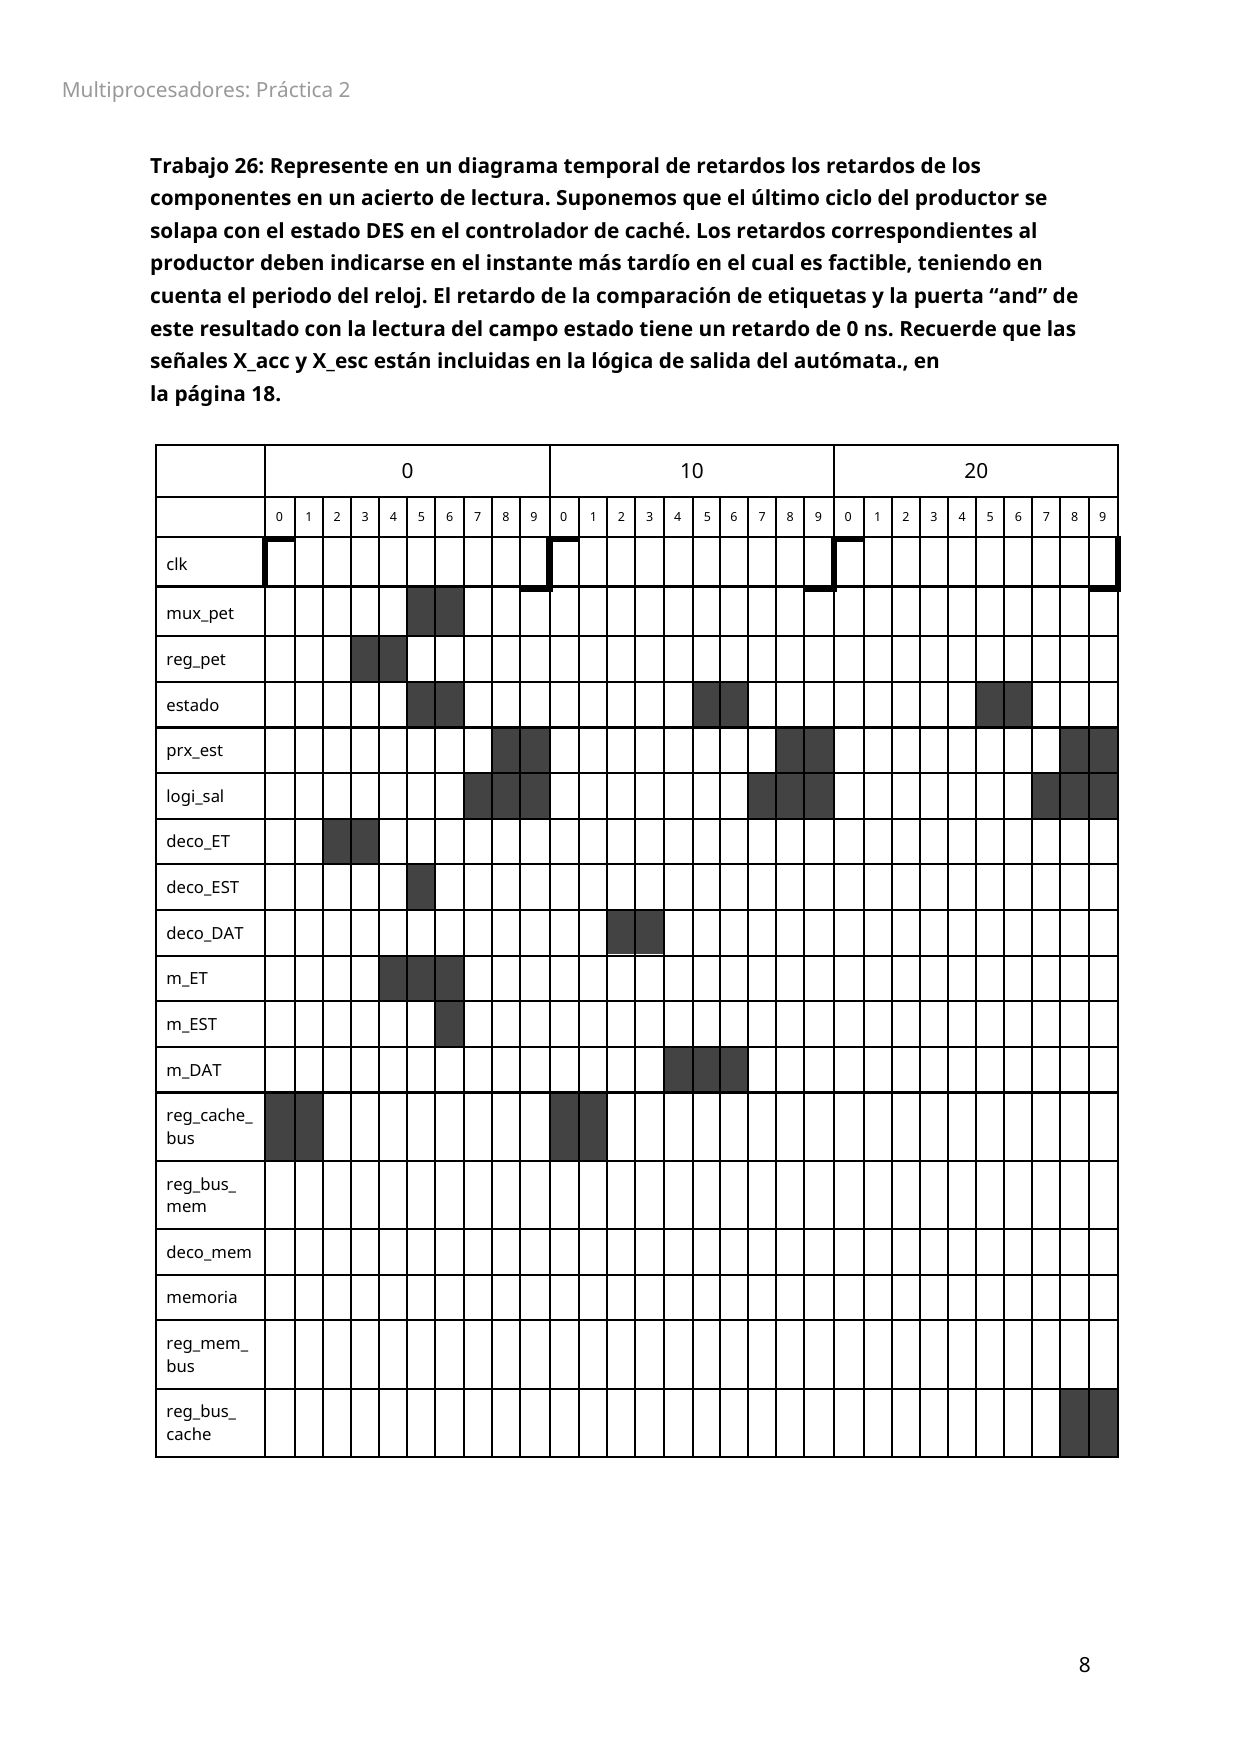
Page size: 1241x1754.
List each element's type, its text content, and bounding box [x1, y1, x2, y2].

table_cell [636, 820, 663, 863]
table_cell [436, 1094, 463, 1160]
table_cell [296, 588, 322, 635]
table_cell [949, 538, 975, 585]
table_cell [777, 538, 803, 585]
table_cell 4 [665, 498, 692, 536]
table_cell [665, 1002, 692, 1046]
table_cell [266, 774, 294, 818]
table_cell [1090, 865, 1117, 909]
table_cell [296, 1162, 322, 1228]
table_cell [266, 1162, 294, 1228]
table_cell [266, 729, 294, 772]
table_cell [493, 911, 519, 954]
table_cell [465, 1321, 491, 1388]
table_cell [665, 729, 692, 772]
table_cell [694, 1048, 719, 1091]
table_cell [493, 1162, 519, 1228]
table_cell [580, 683, 606, 726]
table_cell [465, 1230, 491, 1274]
table_cell [324, 1390, 350, 1456]
table_cell [436, 957, 463, 1000]
table_cell [580, 1094, 606, 1160]
table_cell [465, 865, 491, 909]
table_cell [865, 729, 891, 772]
table_cell [749, 1230, 775, 1274]
table_cell [465, 637, 491, 681]
table_cell 9 [1090, 498, 1117, 536]
table_cell [580, 588, 606, 635]
table_cell [296, 957, 322, 1000]
table_cell [921, 538, 947, 585]
table_cell [324, 1002, 350, 1046]
table_cell [465, 1094, 491, 1160]
table_cell [352, 911, 378, 954]
table_cell [436, 911, 463, 954]
table_cell [465, 729, 491, 772]
table_header 0 [266, 446, 549, 496]
table_cell reg_cache_ bus [157, 1094, 264, 1160]
table_cell [865, 1276, 891, 1319]
table_cell 6 [721, 498, 747, 536]
table_cell [608, 1276, 634, 1319]
table_cell [580, 957, 606, 1000]
table_cell [580, 1048, 606, 1091]
table_header [157, 446, 264, 496]
table_cell [949, 1390, 975, 1456]
table_cell [1090, 957, 1117, 1000]
table_cell [493, 1276, 519, 1319]
table_cell [949, 1230, 975, 1274]
table_cell [352, 820, 378, 863]
table_cell [521, 1276, 549, 1319]
table_cell [949, 865, 975, 909]
table_cell [1033, 820, 1059, 863]
table_cell [949, 1002, 975, 1046]
table_cell [296, 683, 322, 726]
table_cell 5 [694, 498, 719, 536]
table_cell [1033, 588, 1059, 635]
table_cell [977, 729, 1003, 772]
table_cell [749, 774, 775, 818]
table_cell [805, 957, 833, 1000]
table_cell [893, 1321, 919, 1388]
table_cell [436, 865, 463, 909]
table_cell [865, 1162, 891, 1228]
table_cell 2 [324, 498, 350, 536]
table_cell [949, 1162, 975, 1228]
table_cell [1061, 865, 1088, 909]
table_cell [893, 1094, 919, 1160]
table_cell [436, 637, 463, 681]
table_cell [296, 911, 322, 954]
table_cell [636, 588, 663, 635]
table_cell [865, 1321, 891, 1388]
table_cell [266, 957, 294, 1000]
table_cell [805, 1276, 833, 1319]
table_cell [665, 774, 692, 818]
table_cell [266, 1321, 294, 1388]
table_cell [721, 1230, 747, 1274]
table_cell [835, 1048, 863, 1091]
table_cell [694, 1002, 719, 1046]
table_cell [408, 820, 434, 863]
table_cell [893, 774, 919, 818]
table_cell [580, 1002, 606, 1046]
table_cell [493, 729, 519, 772]
table_cell [777, 865, 803, 909]
table_cell [465, 1002, 491, 1046]
table_cell [835, 683, 863, 726]
table_cell [977, 1162, 1003, 1228]
table_cell [749, 1094, 775, 1160]
table_cell [521, 538, 546, 585]
table_cell [380, 1002, 406, 1046]
table_cell [977, 637, 1003, 681]
table_cell [1090, 1276, 1117, 1319]
table_cell [493, 865, 519, 909]
table_cell [1033, 1390, 1059, 1456]
table_cell [380, 1048, 406, 1091]
table_cell [721, 865, 747, 909]
table_cell [921, 1094, 947, 1160]
table_cell [949, 820, 975, 863]
table_cell [893, 729, 919, 772]
table_cell [665, 957, 692, 1000]
table_cell [493, 820, 519, 863]
table_cell [352, 774, 378, 818]
table_cell 4 [949, 498, 975, 536]
table_cell [694, 683, 719, 726]
table_cell [608, 911, 634, 954]
table_cell [694, 1321, 719, 1388]
table_cell [380, 588, 406, 635]
table_cell [865, 1002, 891, 1046]
table_cell [580, 1162, 606, 1228]
table_cell [749, 1390, 775, 1456]
table_cell [665, 1048, 692, 1091]
table_cell [749, 820, 775, 863]
table_cell [296, 729, 322, 772]
table_cell [1061, 911, 1088, 954]
table_cell [835, 911, 863, 954]
table_cell 7 [1033, 498, 1059, 536]
table_cell [493, 1048, 519, 1091]
table_cell [694, 957, 719, 1000]
table_cell [493, 1321, 519, 1388]
table_cell deco_DAT [157, 911, 264, 954]
table_cell 4 [380, 498, 406, 536]
table_cell 9 [521, 498, 549, 536]
table_cell [1033, 774, 1059, 818]
table_cell [266, 683, 294, 726]
table_cell [296, 1048, 322, 1091]
table_cell [805, 729, 833, 772]
table_cell [777, 1002, 803, 1046]
table_cell [380, 637, 406, 681]
table_cell 2 [893, 498, 919, 536]
table_cell [777, 1094, 803, 1160]
table_cell [977, 1048, 1003, 1091]
table_cell 7 [749, 498, 775, 536]
table_cell [1033, 1230, 1059, 1274]
table_cell [380, 1390, 406, 1456]
table_cell [636, 1002, 663, 1046]
table_cell [1033, 729, 1059, 772]
table_cell [921, 637, 947, 681]
table_cell [977, 1276, 1003, 1319]
table_cell [721, 1094, 747, 1160]
table_cell [865, 820, 891, 863]
table_cell [296, 1230, 322, 1274]
table_cell [893, 1002, 919, 1046]
table_cell 3 [352, 498, 378, 536]
table_cell [493, 1390, 519, 1456]
table_cell [721, 1048, 747, 1091]
table_cell [266, 820, 294, 863]
table_cell [1090, 1094, 1117, 1160]
table_cell [296, 1094, 322, 1160]
table_cell [551, 637, 578, 681]
table_cell [1090, 637, 1117, 681]
table_cell [921, 1002, 947, 1046]
table_cell [721, 538, 747, 585]
table_cell [1005, 729, 1031, 772]
table_cell [296, 774, 322, 818]
table_cell [551, 1230, 578, 1274]
table_cell [266, 637, 294, 681]
table_cell [636, 957, 663, 1000]
table_cell [436, 1276, 463, 1319]
table_cell [608, 1048, 634, 1091]
table_cell [1061, 683, 1088, 726]
table_cell [949, 1048, 975, 1091]
table_cell [893, 637, 919, 681]
table_cell [324, 683, 350, 726]
table_cell [436, 820, 463, 863]
text la página 18. [150, 379, 1090, 407]
table_cell [521, 637, 549, 681]
table_cell [580, 1321, 606, 1388]
table_cell [1033, 637, 1059, 681]
table_cell [157, 498, 264, 536]
table_cell [580, 729, 606, 772]
table_cell [921, 1230, 947, 1274]
table_cell [521, 911, 549, 954]
table_cell [805, 1094, 833, 1160]
table_cell [893, 820, 919, 863]
table_cell [1005, 774, 1031, 818]
table_cell [694, 637, 719, 681]
table_cell [352, 1048, 378, 1091]
table_cell [493, 1094, 519, 1160]
table_cell [749, 1048, 775, 1091]
table_cell [921, 911, 947, 954]
table_cell [777, 1162, 803, 1228]
table_cell [324, 1048, 350, 1091]
table_cell [777, 1048, 803, 1091]
table_cell [805, 1390, 833, 1456]
table_cell [835, 1094, 863, 1160]
table_cell [521, 820, 549, 863]
table_cell [921, 683, 947, 726]
table_cell [636, 865, 663, 909]
table_cell [1061, 729, 1088, 772]
table_cell [551, 1276, 578, 1319]
table_cell [608, 637, 634, 681]
table_cell [749, 1276, 775, 1319]
table_cell [266, 911, 294, 954]
table_cell [465, 957, 491, 1000]
table_cell [636, 1230, 663, 1274]
table_cell [493, 538, 519, 585]
table_cell [1005, 957, 1031, 1000]
table_cell [296, 820, 322, 863]
table_cell [465, 683, 491, 726]
table_cell [580, 820, 606, 863]
table_cell [465, 820, 491, 863]
table_cell [1090, 683, 1117, 726]
table_cell [805, 865, 833, 909]
table_cell [636, 1276, 663, 1319]
table_cell [977, 957, 1003, 1000]
table_cell [608, 1230, 634, 1274]
table_cell [636, 1390, 663, 1456]
table_cell [324, 1094, 350, 1160]
table_cell [380, 911, 406, 954]
table_cell [266, 1230, 294, 1274]
table_cell [436, 1390, 463, 1456]
table_cell [380, 774, 406, 818]
table_cell [721, 957, 747, 1000]
table_cell [352, 683, 378, 726]
table_cell [893, 865, 919, 909]
table_cell [493, 1002, 519, 1046]
table_cell [835, 820, 863, 863]
table_cell [949, 1321, 975, 1388]
table_cell [636, 729, 663, 772]
table_cell [1090, 1230, 1117, 1274]
table_cell clk [157, 538, 262, 585]
table_cell [408, 683, 434, 726]
table_cell [268, 542, 294, 585]
table_cell [777, 729, 803, 772]
table_cell [805, 774, 833, 818]
table_cell [977, 1390, 1003, 1456]
table_cell [266, 1390, 294, 1456]
table_cell [408, 1390, 434, 1456]
table_cell 3 [921, 498, 947, 536]
table_cell [1061, 1390, 1088, 1456]
table_cell [1005, 637, 1031, 681]
table_cell [777, 911, 803, 954]
table_cell [837, 542, 863, 585]
table_cell [835, 1162, 863, 1228]
table_cell [1090, 1321, 1117, 1388]
table_cell [1005, 1002, 1031, 1046]
table_cell [580, 637, 606, 681]
table_cell m_DAT [157, 1048, 264, 1091]
table_cell [977, 820, 1003, 863]
table_cell [408, 774, 434, 818]
table_cell [324, 588, 350, 635]
table_cell [1033, 538, 1059, 585]
table_cell [1005, 1321, 1031, 1388]
table_cell [1005, 1230, 1031, 1274]
table_cell [1090, 820, 1117, 863]
table_cell [636, 637, 663, 681]
table_cell [805, 637, 833, 681]
table_cell [352, 1390, 378, 1456]
table_cell [865, 538, 891, 585]
table_cell [721, 1321, 747, 1388]
table_cell [551, 1002, 578, 1046]
table_cell [352, 1094, 378, 1160]
table_cell [465, 911, 491, 954]
table_cell [1090, 1002, 1117, 1046]
table_cell [380, 683, 406, 726]
table_cell [493, 588, 519, 635]
table_cell [436, 1162, 463, 1228]
table_cell [465, 588, 491, 635]
table_cell [1090, 1390, 1117, 1456]
table_cell 5 [408, 498, 434, 536]
table_cell [805, 592, 833, 635]
table_cell [352, 1162, 378, 1228]
table_cell [324, 774, 350, 818]
table_cell [949, 637, 975, 681]
table_cell [949, 1276, 975, 1319]
table_cell [551, 957, 578, 1000]
table_cell [749, 637, 775, 681]
table_cell 3 [636, 498, 663, 536]
table_cell [521, 774, 549, 818]
table_cell [324, 729, 350, 772]
table_cell [608, 820, 634, 863]
table_cell [865, 1230, 891, 1274]
table_cell [493, 1230, 519, 1274]
table_cell [551, 1321, 578, 1388]
table_cell [721, 911, 747, 954]
table_cell [465, 774, 491, 818]
table_cell [296, 1276, 322, 1319]
table_cell [266, 588, 294, 635]
table_cell [665, 1230, 692, 1274]
table_cell [1061, 1230, 1088, 1274]
table_cell [380, 1230, 406, 1274]
table_cell [805, 1321, 833, 1388]
table_cell [1005, 683, 1031, 726]
table_cell [777, 957, 803, 1000]
table_cell [352, 588, 378, 635]
table_cell [749, 683, 775, 726]
table_cell [266, 865, 294, 909]
table_cell [352, 865, 378, 909]
table_cell [380, 865, 406, 909]
table_cell [436, 1321, 463, 1388]
table_cell [865, 774, 891, 818]
table_cell [380, 957, 406, 1000]
table_cell [1090, 538, 1115, 585]
table_cell [436, 1230, 463, 1274]
table_cell [1090, 774, 1117, 818]
table_cell [408, 957, 434, 1000]
table_cell [949, 588, 975, 635]
table_cell [636, 774, 663, 818]
table_cell [1005, 911, 1031, 954]
table_cell [665, 683, 692, 726]
table_cell [694, 729, 719, 772]
table_cell [296, 1321, 322, 1388]
table_cell [324, 1230, 350, 1274]
table_cell [1033, 683, 1059, 726]
table_cell [1061, 1276, 1088, 1319]
table_cell [921, 729, 947, 772]
table_cell [921, 774, 947, 818]
table_cell [721, 1276, 747, 1319]
table_cell [1090, 1048, 1117, 1091]
table_cell [749, 865, 775, 909]
table_cell m_ET [157, 957, 264, 1000]
table_cell [636, 1162, 663, 1228]
table_cell [580, 911, 606, 954]
table_cell 6 [436, 498, 463, 536]
table_cell [408, 1230, 434, 1274]
table_cell [266, 1048, 294, 1091]
table_header 20 [835, 446, 1117, 496]
table_cell [949, 683, 975, 726]
table_cell [324, 1321, 350, 1388]
table_cell [352, 1002, 378, 1046]
table_cell reg_mem_ bus [157, 1321, 264, 1388]
table_cell [835, 774, 863, 818]
table_cell [949, 729, 975, 772]
table_cell [1061, 774, 1088, 818]
table_cell [408, 1162, 434, 1228]
table_cell [1005, 1048, 1031, 1091]
table_cell [580, 774, 606, 818]
table_cell [465, 1048, 491, 1091]
table_cell [749, 1162, 775, 1228]
table_cell [493, 957, 519, 1000]
table_cell mux_pet [157, 588, 264, 635]
table_cell [893, 957, 919, 1000]
table_cell [521, 1162, 549, 1228]
table_cell [521, 729, 549, 772]
table_cell [608, 774, 634, 818]
table_cell [493, 774, 519, 818]
table_cell [436, 1048, 463, 1091]
table_cell [921, 1276, 947, 1319]
table_cell [921, 1162, 947, 1228]
table_cell [865, 588, 891, 635]
table_cell [665, 1276, 692, 1319]
table_cell [721, 588, 747, 635]
table_cell [865, 683, 891, 726]
table_cell [553, 542, 578, 585]
table_cell memoria [157, 1276, 264, 1319]
table_cell [266, 1276, 294, 1319]
table_cell [266, 1094, 294, 1160]
table_cell [1033, 1002, 1059, 1046]
table_cell [777, 1390, 803, 1456]
table_cell [949, 774, 975, 818]
table_cell [835, 1390, 863, 1456]
table_cell [977, 538, 1003, 585]
table_cell [266, 1002, 294, 1046]
table_cell [352, 957, 378, 1000]
table_cell [608, 957, 634, 1000]
table_cell [436, 1002, 463, 1046]
table_cell [352, 637, 378, 681]
table_cell [324, 1162, 350, 1228]
table_cell [352, 538, 378, 585]
table_cell [380, 729, 406, 772]
table_cell [324, 957, 350, 1000]
table_cell [1061, 588, 1088, 635]
table_cell [665, 1162, 692, 1228]
table_cell deco_mem [157, 1230, 264, 1274]
table_cell [521, 1048, 549, 1091]
table_cell [436, 729, 463, 772]
table_cell [949, 957, 975, 1000]
table_cell 1 [865, 498, 891, 536]
table_cell [521, 865, 549, 909]
table_cell [949, 1094, 975, 1160]
table_cell [521, 592, 549, 635]
table_cell [721, 774, 747, 818]
table_cell 2 [608, 498, 634, 536]
table_cell [665, 911, 692, 954]
table_cell 8 [493, 498, 519, 536]
table_cell [777, 820, 803, 863]
table_cell [1061, 538, 1088, 585]
table_cell [521, 1002, 549, 1046]
table_cell deco_EST [157, 865, 264, 909]
table_cell [893, 588, 919, 635]
table_cell [408, 1048, 434, 1091]
table_cell [1033, 865, 1059, 909]
table_cell [380, 820, 406, 863]
table_cell [665, 637, 692, 681]
table_cell [1005, 588, 1031, 635]
table_cell [749, 588, 775, 635]
table_cell [1090, 911, 1117, 954]
table_cell [465, 1276, 491, 1319]
table_cell [749, 1321, 775, 1388]
table_cell [1005, 865, 1031, 909]
table_cell [551, 820, 578, 863]
table_cell 7 [465, 498, 491, 536]
table_cell [1033, 1094, 1059, 1160]
table_cell [636, 1321, 663, 1388]
table_cell [893, 1230, 919, 1274]
table_cell [665, 538, 692, 585]
table_cell [380, 1321, 406, 1388]
table_cell [777, 1321, 803, 1388]
table_cell [636, 683, 663, 726]
table_cell [324, 865, 350, 909]
table_cell [608, 1162, 634, 1228]
table_cell [835, 1230, 863, 1274]
table_cell [721, 820, 747, 863]
table_cell [665, 820, 692, 863]
table_cell [436, 588, 463, 635]
table_cell [551, 1162, 578, 1228]
table_cell 0 [835, 498, 863, 536]
table_cell [408, 637, 434, 681]
table_cell [521, 957, 549, 1000]
table_cell [408, 1276, 434, 1319]
table_cell reg_bus_ cache [157, 1390, 264, 1456]
table_cell 5 [977, 498, 1003, 536]
table_cell [977, 865, 1003, 909]
table_cell [296, 1002, 322, 1046]
table_cell [893, 911, 919, 954]
table_cell [408, 865, 434, 909]
table_cell [608, 683, 634, 726]
table_cell [749, 911, 775, 954]
table_cell [608, 1002, 634, 1046]
table_cell [721, 1002, 747, 1046]
table_cell [352, 1230, 378, 1274]
table_cell [865, 1390, 891, 1456]
table_cell [380, 1162, 406, 1228]
table_cell [865, 911, 891, 954]
table_cell [777, 1276, 803, 1319]
table_cell [1033, 957, 1059, 1000]
table_cell [493, 637, 519, 681]
table_cell [777, 588, 803, 635]
table_cell [551, 729, 578, 772]
table_cell [865, 637, 891, 681]
table_cell [949, 911, 975, 954]
table_cell [721, 729, 747, 772]
table_cell [551, 1390, 578, 1456]
table_cell [977, 1230, 1003, 1274]
table_cell [694, 1390, 719, 1456]
table_cell [608, 1390, 634, 1456]
table_cell [835, 1321, 863, 1388]
table_cell [694, 1094, 719, 1160]
table_cell 1 [580, 498, 606, 536]
table_cell estado [157, 683, 264, 726]
table_cell [665, 1390, 692, 1456]
table_cell [465, 538, 491, 585]
table_cell 0 [551, 498, 578, 536]
table_cell [805, 911, 833, 954]
table_cell [665, 1321, 692, 1388]
table_cell [1033, 911, 1059, 954]
table_cell [436, 683, 463, 726]
table_cell [721, 1390, 747, 1456]
table_cell [608, 1321, 634, 1388]
table_cell [749, 1002, 775, 1046]
table_cell [551, 911, 578, 954]
table_cell [551, 1094, 578, 1160]
table_cell [893, 538, 919, 585]
table_cell [694, 1230, 719, 1274]
table_cell 8 [1061, 498, 1088, 536]
table_cell [608, 588, 634, 635]
table_cell [324, 911, 350, 954]
table_cell [805, 1162, 833, 1228]
table_cell [1061, 1162, 1088, 1228]
table_cell [893, 1276, 919, 1319]
table_cell [1005, 820, 1031, 863]
table_cell [1061, 1048, 1088, 1091]
table_cell [865, 1048, 891, 1091]
table_cell [1033, 1162, 1059, 1228]
table_cell [296, 538, 322, 585]
table_cell [835, 1276, 863, 1319]
text Trabajo 26: Represente en un diagrama temporal de retardos los retardos de los componentes en un acierto de lectura. Suponemos que el último ciclo del productor se solapa con el estado DES en el controlador de caché. Los retardos correspondientes al productor deben indicarse en el instante más tardío en el cual es factible, teniendo en cuenta el periodo del reloj. El retardo de la comparación de etiquetas y la puerta “and” de este resultado con la lectura del campo estado tiene un retardo de 0 ns. Recuerde que las señales X_acc y X_esc están incluidas en la lógica de salida del autómata., en [150, 151, 1090, 375]
table_cell [408, 1321, 434, 1388]
table_cell [380, 1276, 406, 1319]
table_cell [1033, 1048, 1059, 1091]
table_cell [721, 683, 747, 726]
table_cell [580, 1276, 606, 1319]
table_cell [1005, 538, 1031, 585]
table_cell [296, 865, 322, 909]
table_cell [721, 1162, 747, 1228]
table_cell reg_pet [157, 637, 264, 681]
table_cell [977, 1002, 1003, 1046]
table_cell m_EST [157, 1002, 264, 1046]
table_cell [465, 1390, 491, 1456]
table_cell [749, 729, 775, 772]
table_cell [296, 637, 322, 681]
table_cell [408, 911, 434, 954]
table_cell [521, 1390, 549, 1456]
table_cell [835, 637, 863, 681]
table_cell [580, 865, 606, 909]
table_cell logi_sal [157, 774, 264, 818]
table_cell [580, 538, 606, 585]
table_cell deco_ET [157, 820, 264, 863]
table_cell [1005, 1094, 1031, 1160]
table_cell [977, 1094, 1003, 1160]
table_cell [636, 911, 663, 954]
table_cell [835, 957, 863, 1000]
table_cell [352, 1276, 378, 1319]
table_cell [835, 865, 863, 909]
table_cell [777, 1230, 803, 1274]
table_cell [977, 588, 1003, 635]
table_cell [608, 865, 634, 909]
table_cell [977, 1321, 1003, 1388]
table_cell [521, 683, 549, 726]
table_cell [977, 911, 1003, 954]
table_cell [580, 1230, 606, 1274]
table_cell [921, 1048, 947, 1091]
table_cell [608, 1094, 634, 1160]
table_cell [1061, 820, 1088, 863]
table_cell [893, 1048, 919, 1091]
table_cell [324, 538, 350, 585]
table_cell [1033, 1276, 1059, 1319]
table_cell [408, 729, 434, 772]
table_cell [1090, 1162, 1117, 1228]
table_cell [551, 683, 578, 726]
table_cell [408, 538, 434, 585]
table_cell [580, 1390, 606, 1456]
table_cell [921, 588, 947, 635]
table_cell 1 [296, 498, 322, 536]
table_cell [749, 957, 775, 1000]
table_cell [1061, 1094, 1088, 1160]
table_cell [694, 774, 719, 818]
table_cell [921, 820, 947, 863]
table_cell [805, 820, 833, 863]
table_cell 9 [805, 498, 833, 536]
table_cell [694, 538, 719, 585]
table_cell [777, 683, 803, 726]
table_cell [665, 588, 692, 635]
table_cell [805, 1230, 833, 1274]
table_cell [1033, 1321, 1059, 1388]
table_cell [921, 957, 947, 1000]
table_cell prx_est [157, 729, 264, 772]
table_cell [380, 1094, 406, 1160]
table_cell [694, 1162, 719, 1228]
table_cell [521, 1230, 549, 1274]
table_cell [436, 774, 463, 818]
table_cell [1061, 1002, 1088, 1046]
table_cell [1005, 1162, 1031, 1228]
table_cell [921, 1321, 947, 1388]
table_cell [1061, 637, 1088, 681]
table_cell [1005, 1276, 1031, 1319]
table_cell [694, 911, 719, 954]
table_cell [1061, 1321, 1088, 1388]
table_cell [749, 538, 775, 585]
table_cell [551, 588, 578, 635]
table_cell [694, 588, 719, 635]
table_cell [636, 538, 663, 585]
table_cell [408, 588, 434, 635]
table_cell [805, 1048, 833, 1091]
table_cell [977, 774, 1003, 818]
table_cell [1005, 1390, 1031, 1456]
table_cell [465, 1162, 491, 1228]
table_cell [805, 538, 831, 585]
table_cell [865, 957, 891, 1000]
table_cell [324, 1276, 350, 1319]
table_cell 6 [1005, 498, 1031, 536]
table_cell [865, 1094, 891, 1160]
table_cell [777, 774, 803, 818]
table_cell [608, 538, 634, 585]
table_cell [893, 683, 919, 726]
table_cell [636, 1094, 663, 1160]
table_cell [893, 1390, 919, 1456]
table_cell [721, 637, 747, 681]
table_cell 8 [777, 498, 803, 536]
table_cell [436, 538, 463, 585]
table_cell [893, 1162, 919, 1228]
table_cell [324, 637, 350, 681]
table_cell [921, 1390, 947, 1456]
table_cell [805, 1002, 833, 1046]
table_cell [777, 637, 803, 681]
table_cell [694, 1276, 719, 1319]
table_cell [1090, 729, 1117, 772]
table_cell [352, 729, 378, 772]
table_cell [551, 774, 578, 818]
table_cell [521, 1094, 549, 1160]
table_cell [977, 683, 1003, 726]
table_cell [352, 1321, 378, 1388]
table_cell [408, 1002, 434, 1046]
table_cell [408, 1094, 434, 1160]
table_cell [694, 865, 719, 909]
table_cell [694, 820, 719, 863]
table_cell [493, 683, 519, 726]
table_cell [665, 865, 692, 909]
table_cell reg_bus_ mem [157, 1162, 264, 1228]
table_cell [835, 1002, 863, 1046]
table_cell [551, 1048, 578, 1091]
table_header 10 [551, 446, 833, 496]
table_cell [1090, 592, 1117, 635]
table_cell [296, 1390, 322, 1456]
table_cell [835, 729, 863, 772]
table_cell [865, 865, 891, 909]
table_cell [636, 1048, 663, 1091]
table_cell [608, 729, 634, 772]
table_cell [380, 538, 406, 585]
table_cell [665, 1094, 692, 1160]
table_cell [324, 820, 350, 863]
table_cell [551, 865, 578, 909]
table_cell [835, 588, 863, 635]
table_cell [805, 683, 833, 726]
table_cell 0 [266, 498, 294, 536]
table_cell [1061, 957, 1088, 1000]
table_cell [521, 1321, 549, 1388]
table_cell [921, 865, 947, 909]
